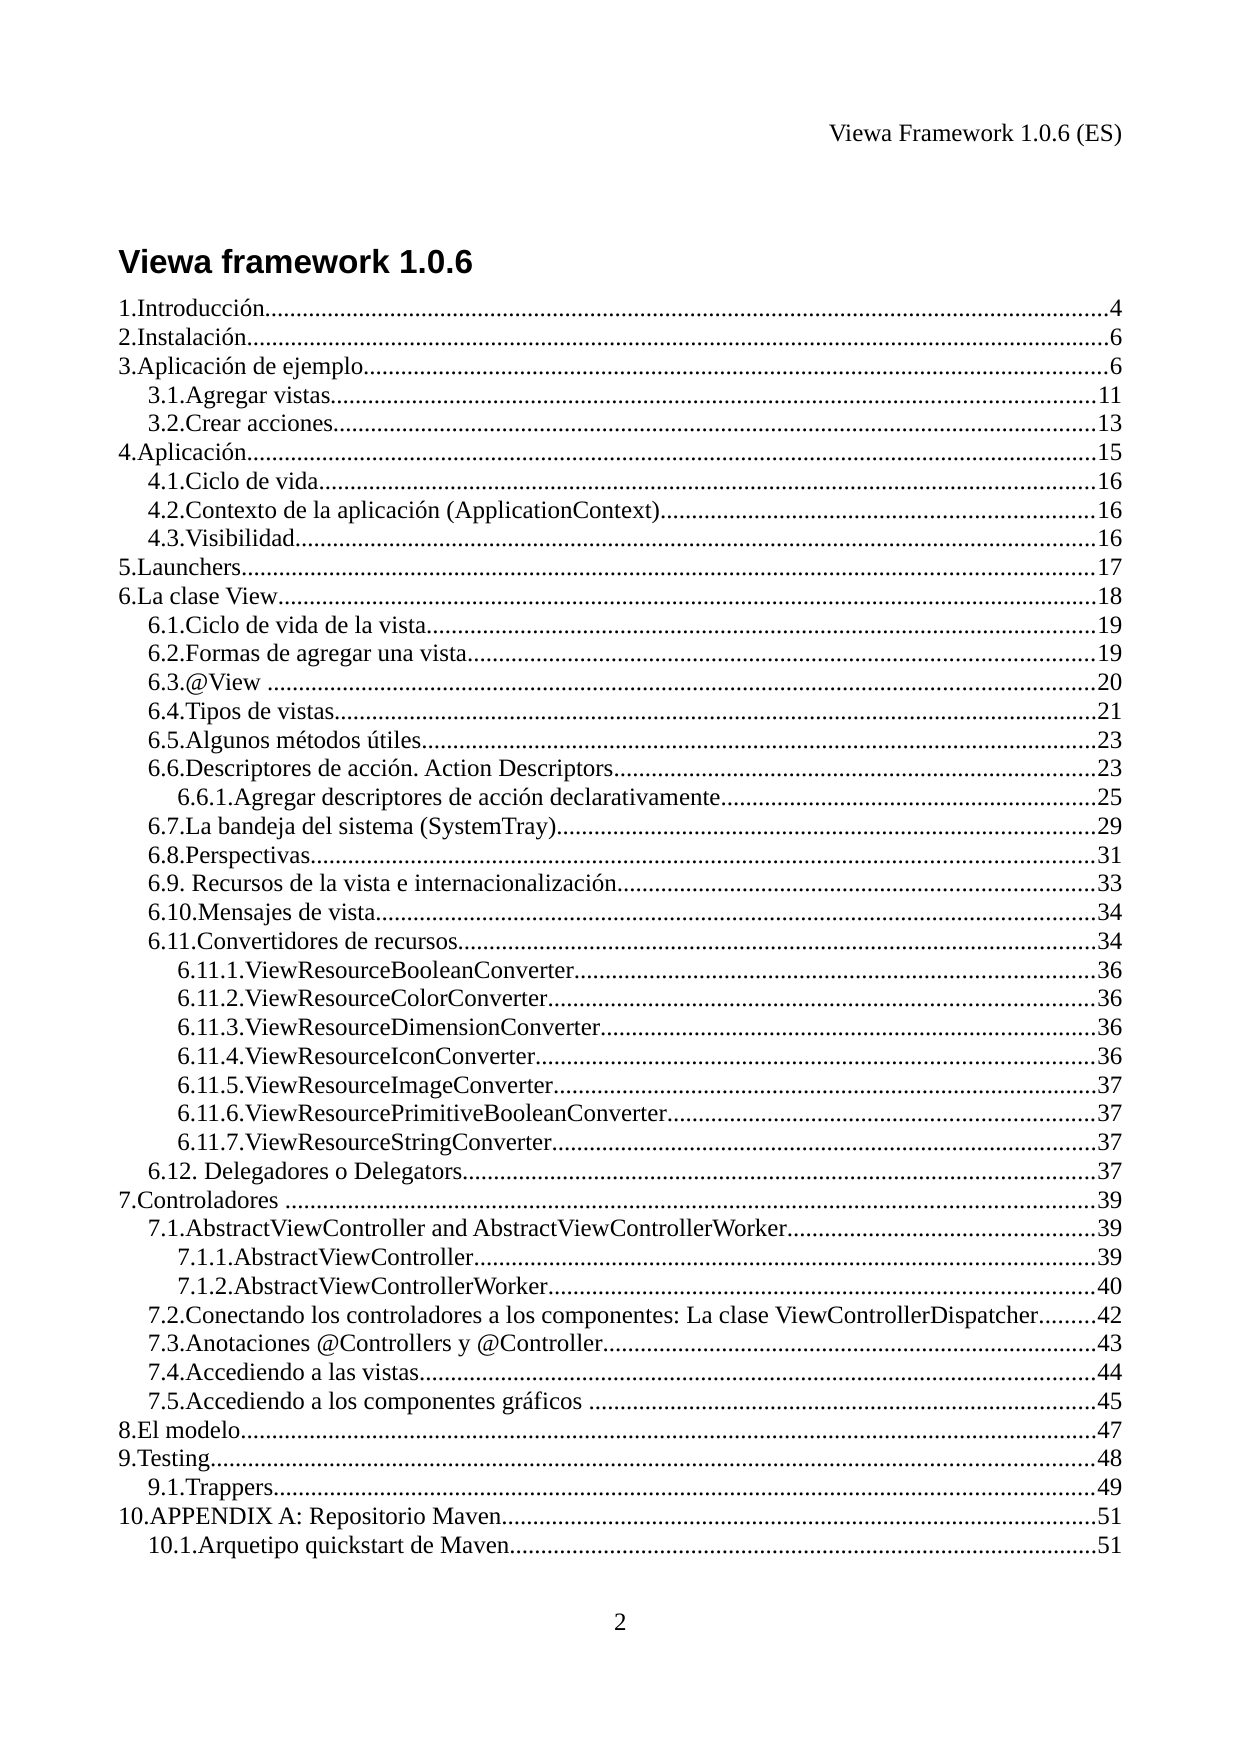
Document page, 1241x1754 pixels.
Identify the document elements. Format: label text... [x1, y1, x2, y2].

text 2.Instalación 6 [118, 322, 1122, 351]
text 6.5.Algunos métodos útiles 23 [148, 725, 1122, 753]
text 6.10.Mensajes de vista 34 [148, 897, 1122, 926]
text 6.11.Convertidores de recursos 34 [148, 926, 1122, 955]
text 3.2.Crear acciones 13 [148, 408, 1122, 437]
text 7.5.Accediendo a los componentes gráficos 45 [148, 1386, 1122, 1415]
text 4.2.Contexto de la aplicación (ApplicationContext) 16 [148, 495, 1122, 523]
text 5.Launchers 17 [118, 552, 1122, 581]
text 6.3.@View 20 [148, 667, 1122, 696]
text 6.11.4.ViewResourceIconConverter 36 [177, 1041, 1122, 1070]
text 4.1.Ciclo de vida 16 [148, 466, 1122, 495]
text 9.1.Trappers 49 [148, 1472, 1122, 1501]
text 6.1.Ciclo de vida de la vista 19 [148, 610, 1122, 638]
text 7.1.1.AbstractViewController 39 [177, 1242, 1122, 1271]
text 6.11.7.ViewResourceStringConverter 37 [177, 1127, 1122, 1156]
text 8.El modelo 47 [118, 1415, 1122, 1443]
text 4.3.Visibilidad 16 [148, 523, 1122, 552]
text 6.4.Tipos de vistas 21 [148, 696, 1122, 725]
text 7.2.Conectando los controladores a los componentes: La clase ViewControllerDispatcher 42 [148, 1300, 1122, 1328]
text 6.7.La bandeja del sistema (SystemTray) 29 [148, 811, 1122, 840]
text 6.9. Recursos de la vista e internacionalización. 33 [148, 868, 1122, 897]
text 7.3.Anotaciones @Controllers y @Controller 43 [148, 1328, 1122, 1357]
text 6.2.Formas de agregar una vista 19 [148, 638, 1122, 667]
text 7.1.AbstractViewController and AbstractViewControllerWorker 39 [148, 1213, 1122, 1242]
text 7.Controladores 39 [118, 1185, 1122, 1213]
text 6.11.5.ViewResourceImageConverter 37 [177, 1070, 1122, 1098]
text 6.6.Descriptores de acción. Action Descriptors 23 [148, 753, 1122, 782]
text 7.1.2.AbstractViewControllerWorker 40 [177, 1271, 1122, 1300]
text 6.11.2.ViewResourceColorConverter 36 [177, 983, 1122, 1012]
subtitle Viewa framework 1.0.6 [118, 243, 1122, 281]
text 6.6.1.Agregar descriptores de acción declarativamente 25 [177, 782, 1122, 811]
text 4.Aplicación 15 [118, 437, 1122, 466]
text 1.Introducción 4 [118, 293, 1122, 322]
text 3.Aplicación de ejemplo 6 [118, 351, 1122, 380]
text 6.11.6.ViewResourcePrimitiveBooleanConverter 37 [177, 1098, 1122, 1127]
text 3.1.Agregar vistas 11 [148, 380, 1122, 408]
text 10.APPENDIX A: Repositorio Maven 51 [118, 1501, 1122, 1530]
text 6.12. Delegadores o Delegators 37 [148, 1156, 1122, 1185]
text 6.8.Perspectivas 31 [148, 840, 1122, 868]
text 6.11.1.ViewResourceBooleanConverter 36 [177, 955, 1122, 983]
text 10.1.Arquetipo quickstart de Maven 51 [148, 1530, 1122, 1558]
text 6.La clase View 18 [118, 581, 1122, 610]
text 7.4.Accediendo a las vistas 44 [148, 1357, 1122, 1386]
text 6.11.3.ViewResourceDimensionConverter 36 [177, 1012, 1122, 1041]
text 9.Testing 48 [118, 1443, 1122, 1472]
